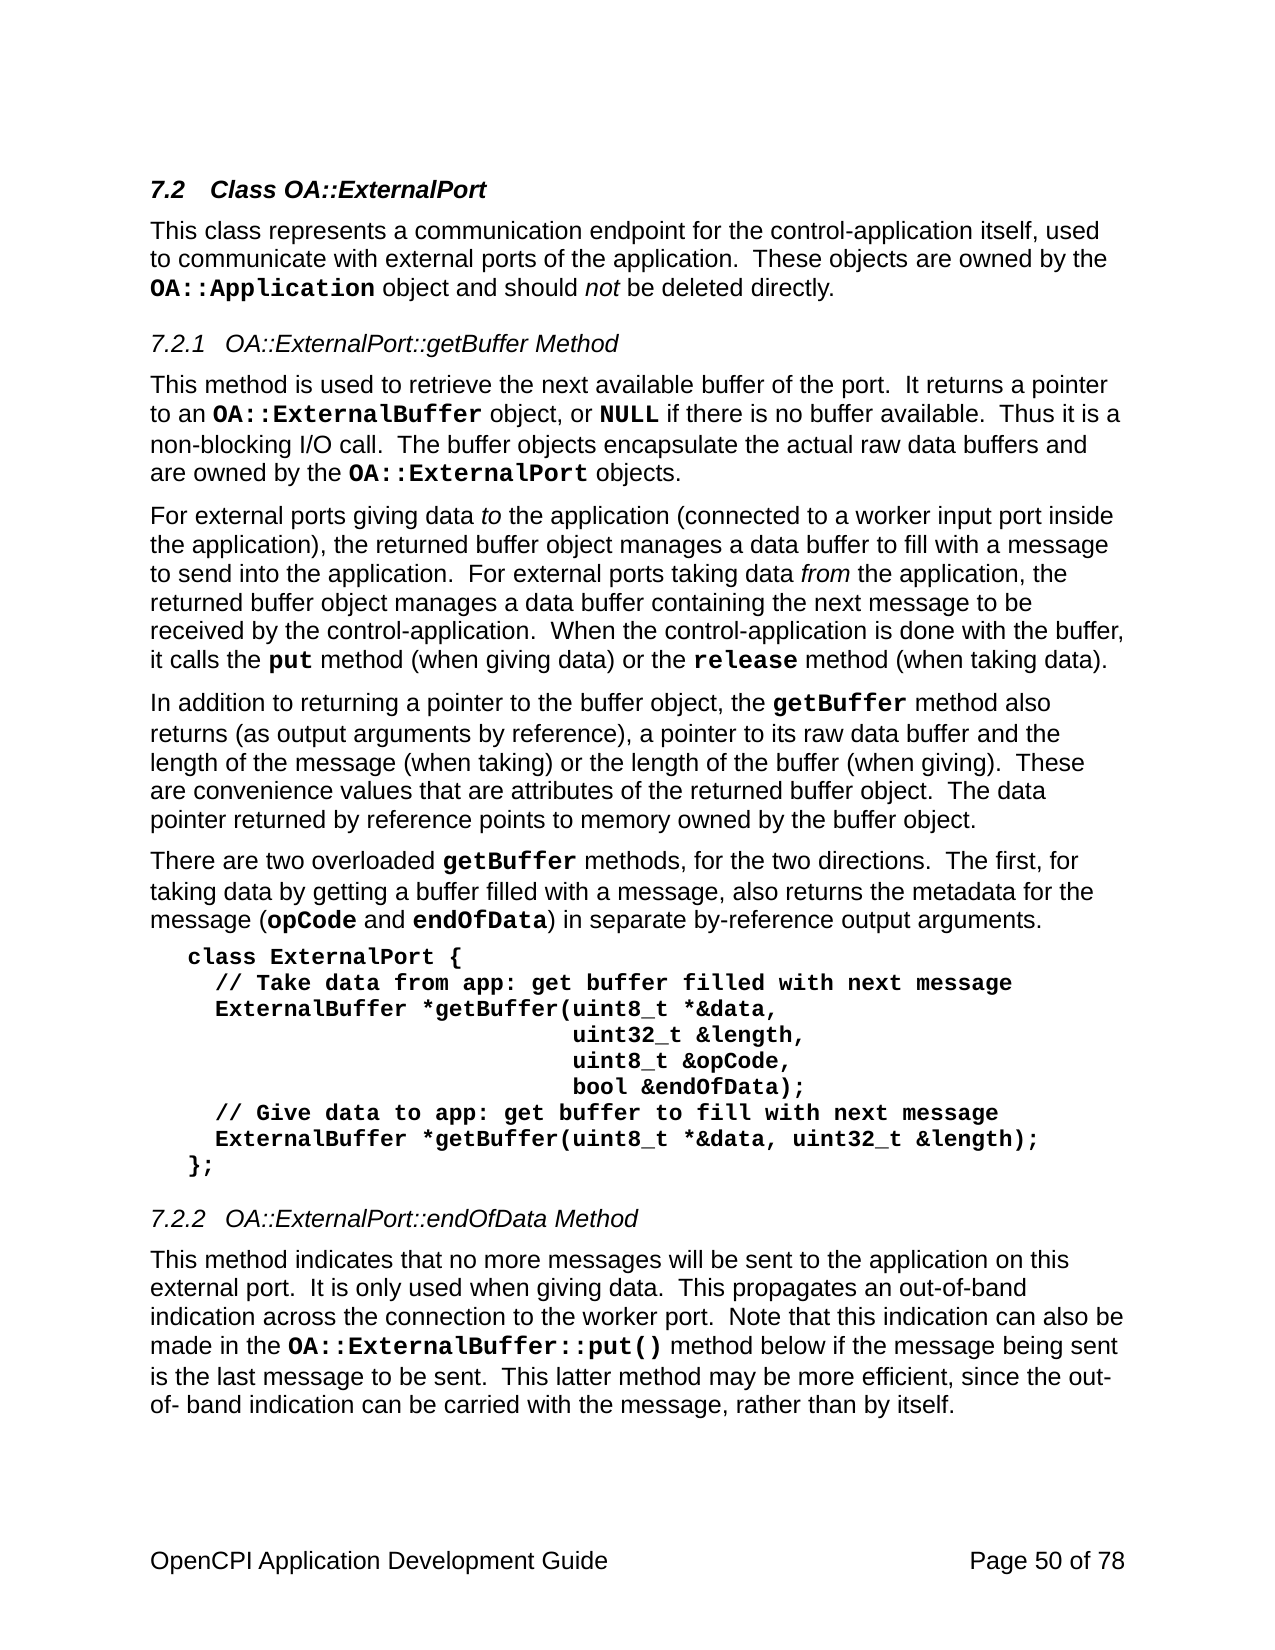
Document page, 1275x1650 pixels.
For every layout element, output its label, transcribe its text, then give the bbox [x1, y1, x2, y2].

text There are two overloaded getBuffer methods, for the two directions. The first, for taking data by getting a buffer filled with a message, also returns the metadata for the message (opCode and endOfData) in separate by-reference output arguments. [150, 846, 1125, 936]
text In addition to returning a pointer to the buffer object, the getBuffer method also returns (as output arguments by reference), a pointer to its raw data buffer and the length of the message (when taking) or the length of the buffer (when giving). These are convenience values that are attributes of the returned buffer object. The data pointer returned by reference points to memory owned by the buffer object. [150, 688, 1125, 834]
text class ExternalPort { // Take data from app: get buffer filled with next message ExternalBuffer *getBuffer(uint8_t *&data, uint32_t &length, uint8_t &opCode, bool &endOfData); // Give data to app: get buffer to fill with next message ExternalBuffer *getBuffer(uint8_t *&data, uint32_t &length); }; [187, 945, 1125, 1179]
text This method is used to retrieve the next available buffer of the port. It returns a pointer to an OA::ExternalBuffer object, or NULL if there is no buffer available. Thus it is a non-blocking I/O call. The buffer objects encapsulate the actual raw data buffers and are owned by the OA::ExternalPort objects. [150, 370, 1125, 489]
text This class represents a communication endpoint for the control-application itself, used to communicate with external ports of the application. These objects are owned by the OA::Application object and should not be deleted directly. [150, 216, 1125, 304]
text This method indicates that no more messages will be sent to the application on this external port. It is only used when giving data. This propagates an out-of-band indication across the connection to the worker port. Note that this indication can also be made in the OA::ExternalBuffer::put() method below if the message being sent is the last message to be sent. This latter method may be more efficient, since the out-of- band indication can be carried with the message, rather than by itself. [150, 1244, 1125, 1419]
subtitle OA::ExternalPort::getBuffer Method [150, 329, 1125, 358]
subtitle Class OA::ExternalPort [150, 175, 1125, 204]
text For external ports giving data to the application (connected to a worker input port inside the application), the returned buffer object manages a data buffer to fill with a message to send into the application. For external ports taking data from the application, the returned buffer object manages a data buffer containing the next message to be received by the control-application. When the control-application is done with the buffer, it calls the put method (when giving data) or the release method (when taking data). [150, 501, 1125, 676]
subtitle OA::ExternalPort::endOfData Method [150, 1204, 1125, 1233]
